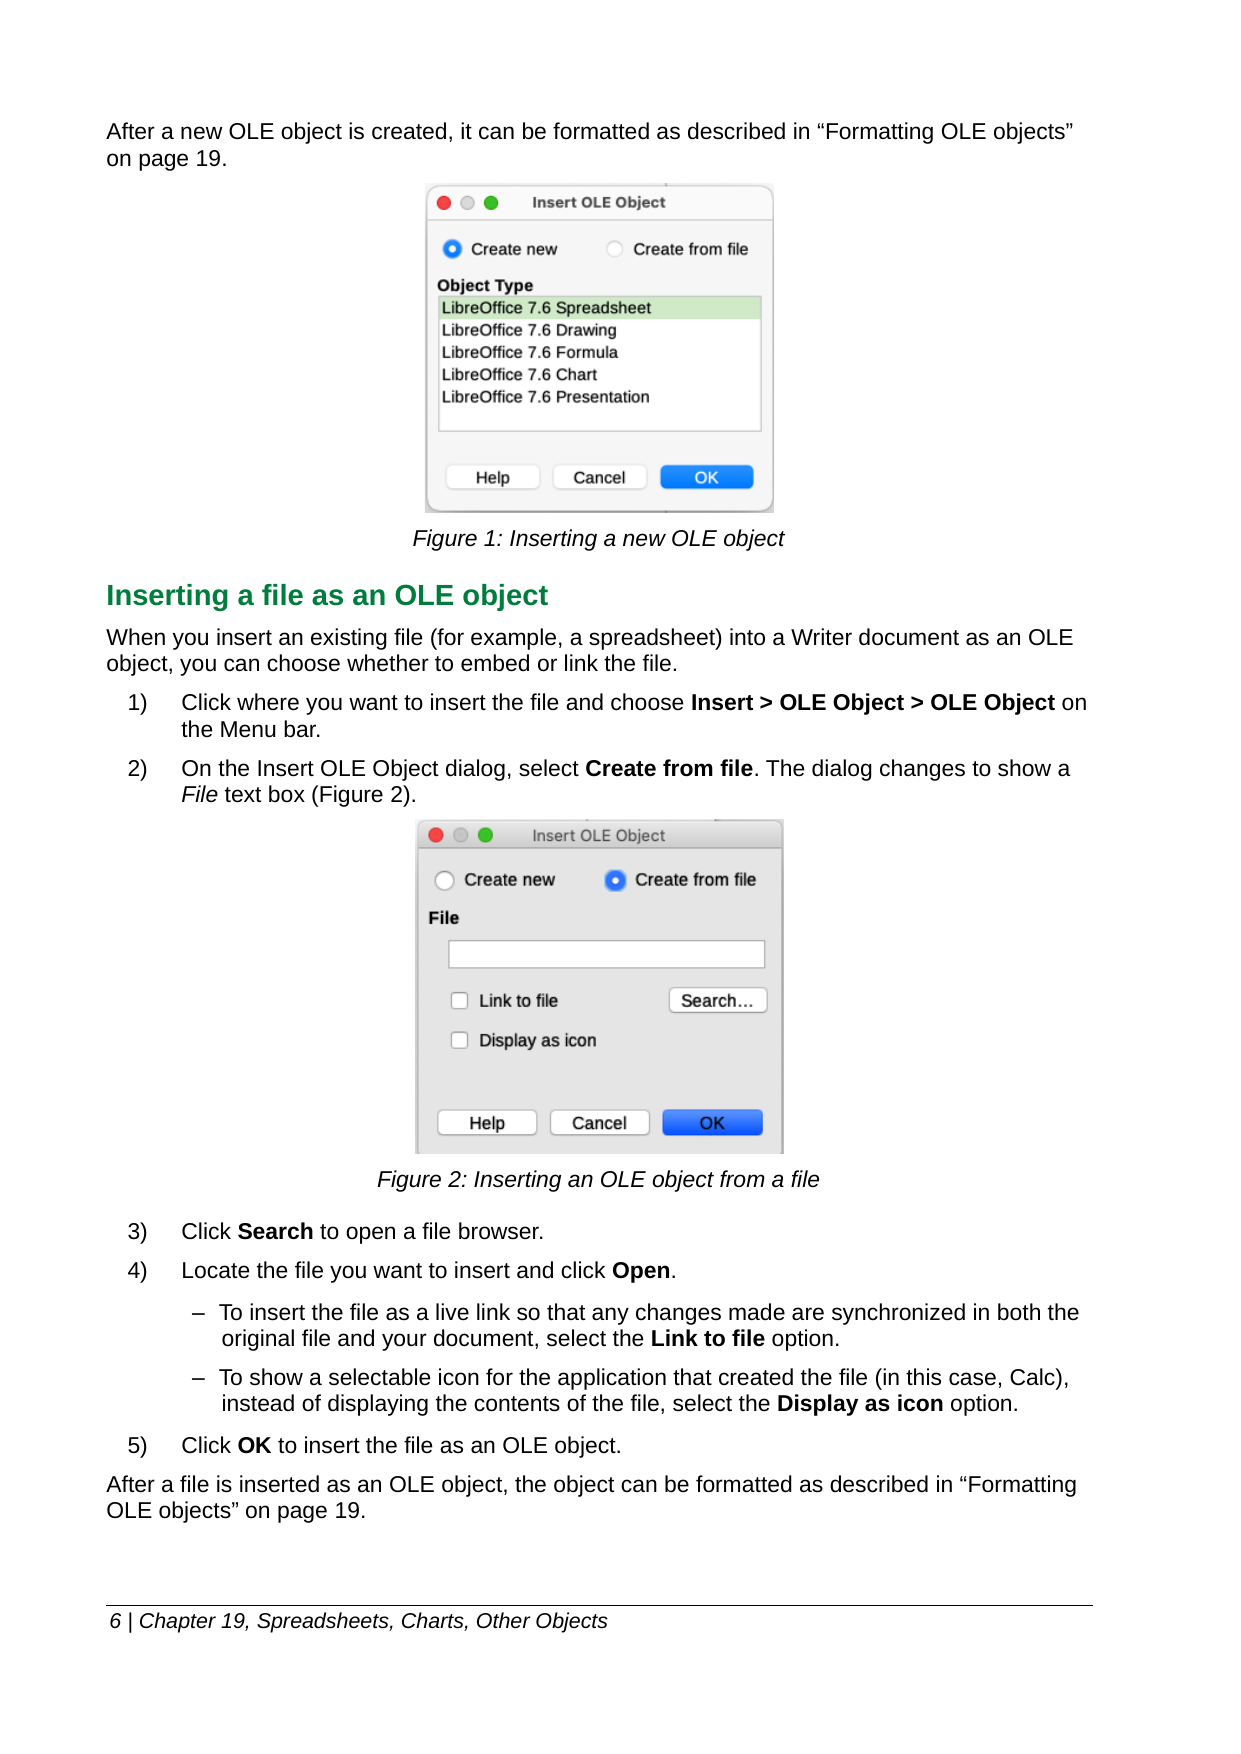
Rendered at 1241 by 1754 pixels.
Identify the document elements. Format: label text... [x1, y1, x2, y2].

text When you insert an existing file (for example, a spreadsheet) into a Writer document as an OLE object, you can choose whether to embed or link the file. [106, 624, 1093, 677]
list Locate the file you want to insert and click Open. [148, 1257, 1093, 1283]
text After a file is inserted as an OLE object, the object can be formatted as described in “Formatting OLE objects” on page 19. [106, 1471, 1093, 1524]
list Click Search to open a file browser. [148, 1218, 1093, 1244]
list Click where you want to insert the file and choose Insert > OLE Object > OLE Object on the Menu bar. [148, 689, 1093, 742]
text Figure 1: Inserting a new OLE object [386, 525, 813, 551]
list On the Insert OLE Object dialog, select Create from file. The dialog changes to show a File text box (Figure 2). [148, 754, 1093, 807]
text After a new OLE object is created, it can be formatted as described in “Formatting OLE objects” on page 19. [106, 118, 1093, 171]
subtitle Inserting a file as an OLE object [106, 578, 1093, 612]
list Click OK to insert the file as an OLE object. [148, 1432, 1093, 1458]
list To show a selectable icon for the application that created the file (in this case, Calc), instead of displaying the contents of the file, select the Display as icon option. [189, 1361, 1093, 1420]
list To insert the file as a live link so that any changes made are synchronized in both the original file and your document, select the Link to file option. [189, 1296, 1093, 1352]
text Figure 2: Inserting an OLE object from a file [360, 1166, 839, 1192]
picture [415, 819, 784, 1154]
picture [424, 183, 774, 513]
